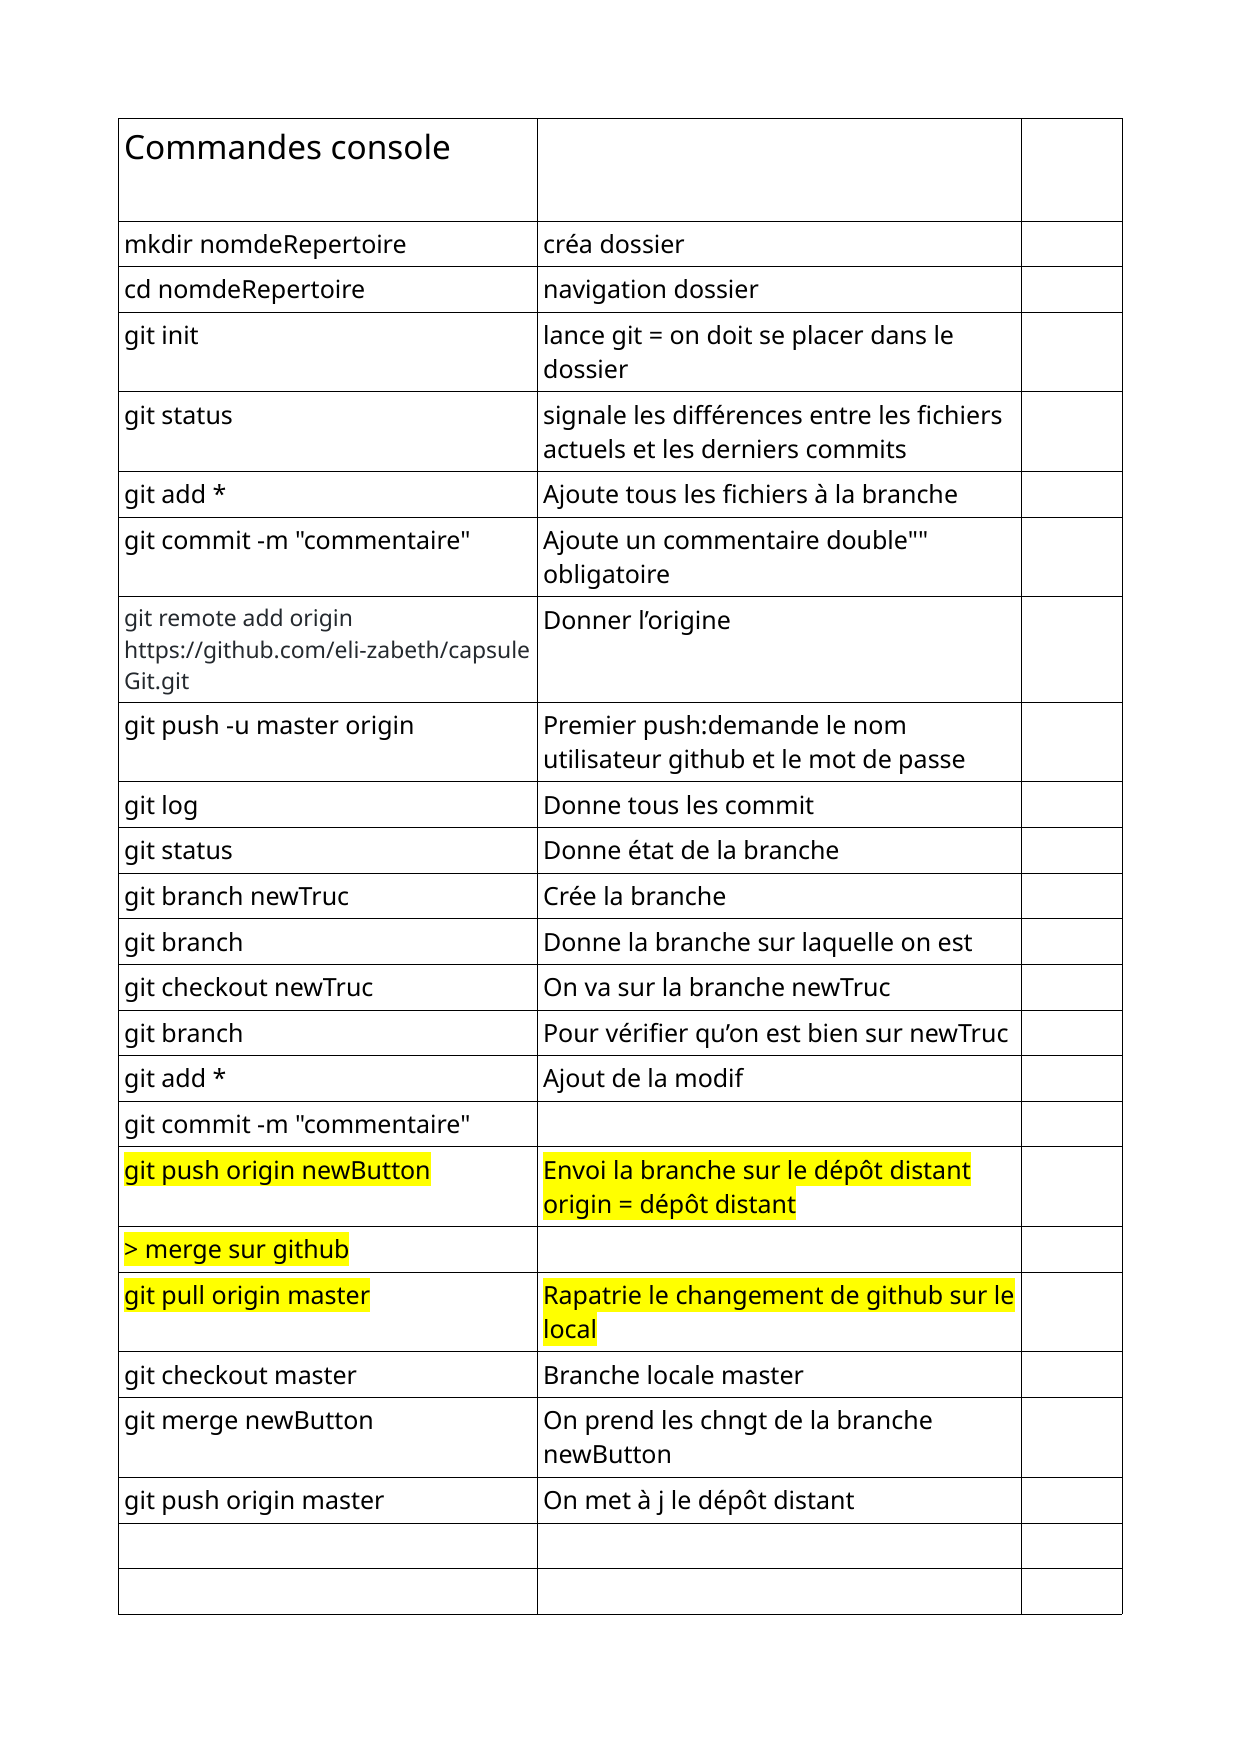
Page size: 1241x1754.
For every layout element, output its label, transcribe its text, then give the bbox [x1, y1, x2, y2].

table_cell [1022, 1227, 1122, 1272]
table_cell git status [119, 392, 537, 471]
table_cell créa dossier [538, 222, 1021, 266]
table_cell [1022, 1398, 1122, 1477]
table_cell [1022, 828, 1122, 873]
table_cell git commit -m "commentaire" [119, 1102, 537, 1146]
table_cell git checkout newTruc [119, 965, 537, 1009]
table_header Commandes console [119, 119, 537, 221]
table_cell [1022, 919, 1122, 964]
table_cell Ajoute un commentaire double"" obligatoire [538, 518, 1021, 596]
table_cell [1022, 1352, 1122, 1397]
table_cell git init [119, 313, 537, 391]
table_header [538, 119, 1021, 221]
table_cell navigation dossier [538, 267, 1021, 312]
table_cell git merge newButton [119, 1398, 537, 1477]
table_cell git log [119, 782, 537, 827]
table_cell [1022, 1478, 1122, 1522]
table_cell On met à j le dépôt distant [538, 1478, 1021, 1522]
table_cell > merge sur github [119, 1227, 537, 1272]
table_header [1022, 119, 1122, 221]
table_cell [119, 1524, 537, 1568]
table_cell [119, 1569, 537, 1614]
table_cell [1022, 518, 1122, 596]
table_cell [1022, 1569, 1122, 1614]
table_cell [1022, 782, 1122, 827]
table_cell signale les différences entre les fichiers actuels et les derniers commits [538, 392, 1021, 471]
table_cell Envoi la branche sur le dépôt distant origin = dépôt distant [538, 1147, 1021, 1226]
table_cell git status [119, 828, 537, 873]
table_cell mkdir nomdeRepertoire [119, 222, 537, 266]
table_cell Donne la branche sur laquelle on est [538, 919, 1021, 964]
table_cell git push origin newButton [119, 1147, 537, 1226]
table_cell [1022, 392, 1122, 471]
table_cell [1022, 1273, 1122, 1351]
table_cell [1022, 267, 1122, 312]
table_cell git branch [119, 1011, 537, 1055]
table_cell Donne tous les commit [538, 782, 1021, 827]
table_cell Ajoute tous les fichiers à la branche [538, 472, 1021, 517]
table_cell [538, 1569, 1021, 1614]
table_cell git add * [119, 472, 537, 517]
table_cell [1022, 1056, 1122, 1101]
table_cell [1022, 222, 1122, 266]
table_cell On prend les chngt de la branche newButton [538, 1398, 1021, 1477]
table_cell Rapatrie le changement de github sur le local [538, 1273, 1021, 1351]
table_cell [1022, 1147, 1122, 1226]
table_cell [1022, 313, 1122, 391]
table_cell Premier push:demande le nom utilisateur github et le mot de passe [538, 703, 1021, 781]
table_cell Branche locale master [538, 1352, 1021, 1397]
table_cell On va sur la branche newTruc [538, 965, 1021, 1009]
table_cell Donne état de la branche [538, 828, 1021, 873]
table_cell cd nomdeRepertoire [119, 267, 537, 312]
table_cell [1022, 472, 1122, 517]
table_cell [1022, 703, 1122, 781]
table_cell [1022, 1102, 1122, 1146]
table_cell lance git = on doit se placer dans le dossier [538, 313, 1021, 391]
table_cell Pour vérifier qu’on est bien sur newTruc [538, 1011, 1021, 1055]
table_cell git branch [119, 919, 537, 964]
table_cell Ajout de la modif [538, 1056, 1021, 1101]
table_cell [538, 1524, 1021, 1568]
table_cell git checkout master [119, 1352, 537, 1397]
table_cell [1022, 597, 1122, 702]
table_cell [1022, 874, 1122, 918]
table_cell Crée la branche [538, 874, 1021, 918]
table_cell [1022, 965, 1122, 1009]
table_cell git remote add origin https://github.com/eli-zabeth/capsuleGit.git [119, 597, 537, 702]
table_cell git branch newTruc [119, 874, 537, 918]
table_cell [1022, 1011, 1122, 1055]
table_cell [1022, 1524, 1122, 1568]
table_cell Donner l’origine [538, 597, 1021, 702]
table_cell [538, 1102, 1021, 1146]
table_cell git add * [119, 1056, 537, 1101]
table_cell git pull origin master [119, 1273, 537, 1351]
table_cell git commit -m "commentaire" [119, 518, 537, 596]
table_cell [538, 1227, 1021, 1272]
table_cell git push origin master [119, 1478, 537, 1522]
table_cell git push -u master origin [119, 703, 537, 781]
